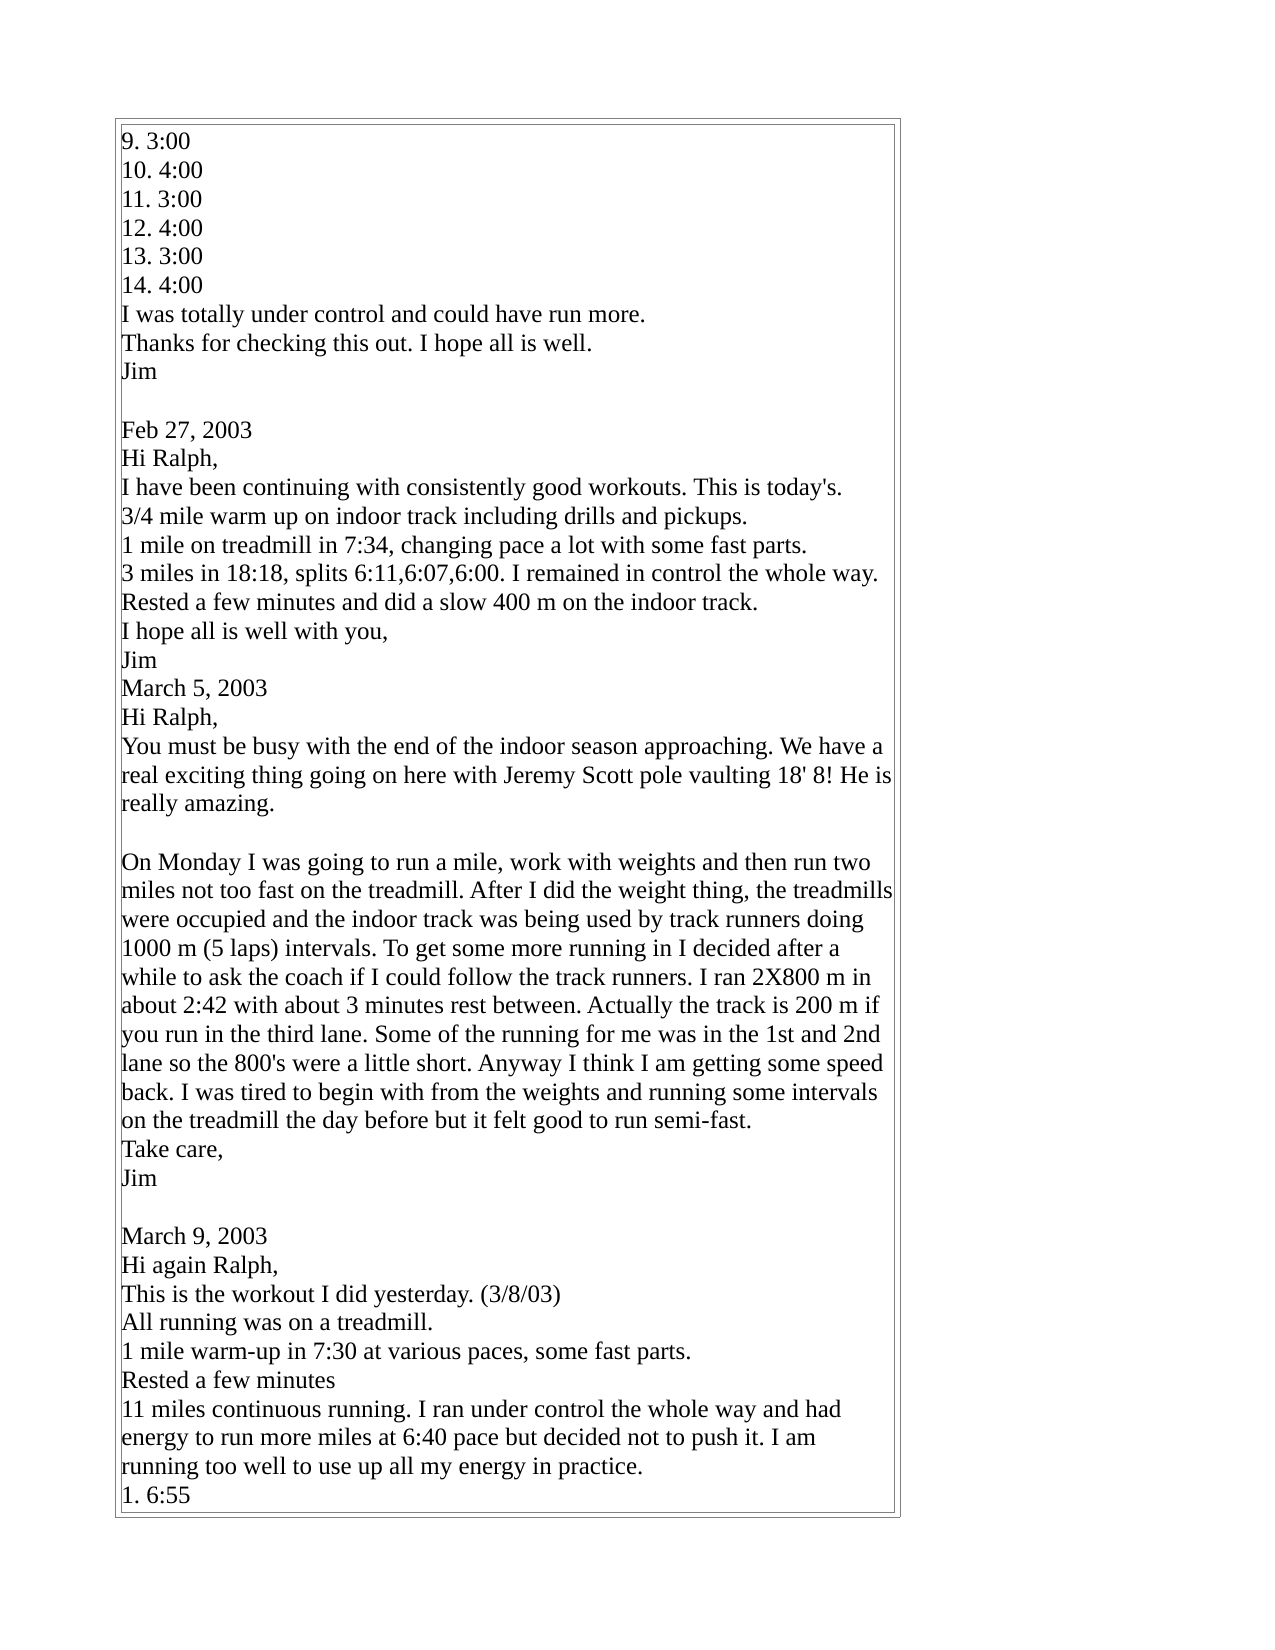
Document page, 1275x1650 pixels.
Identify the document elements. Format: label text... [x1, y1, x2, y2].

table_header 9. 3:00 10. 4:00 11. 3:00 12. 4:00 13. 3:00 14. 4:00 I was totally under control and could have run more. Thanks for checking this out. I hope all is well. Jim Feb 27, 2003 Hi Ralph, I have been continuing with consistently good workouts. This is today's. 3/4 mile warm up on indoor track including drills and pickups. 1 mile on treadmill in 7:34, changing pace a lot with some fast parts. 3 miles in 18:18, splits 6:11,6:07,6:00. I remained in control the whole way. Rested a few minutes and did a slow 400 m on the indoor track. I hope all is well with you, Jim March 5, 2003 Hi Ralph, You must be busy with the end of the indoor season approaching. We have a real exciting thing going on here with Jeremy Scott pole vaulting 18' 8! He is really amazing. On Monday I was going to run a mile, work with weights and then run two miles not too fast on the treadmill. After I did the weight thing, the treadmills were occupied and the indoor track was being used by track runners doing 1000 m (5 laps) intervals. To get some more running in I decided after a while to ask the coach if I could follow the track runners. I ran 2X800 m in about 2:42 with about 3 minutes rest between. Actually the track is 200 m if you run in the third lane. Some of the running for me was in the 1st and 2nd lane so the 800's were a little short. Anyway I think I am getting some speed back. I was tired to begin with from the weights and running some intervals on the treadmill the day before but it felt good to run semi-fast. Take care, Jim March 9, 2003 Hi again Ralph, This is the workout I did yesterday. (3/8/03) All running was on a treadmill. 1 mile warm-up in 7:30 at various paces, some fast parts. Rested a few minutes 11 miles continuous running. I ran under control the whole way and had energy to run more miles at 6:40 pace but decided not to push it. I am running too well to use up all my energy in practice. 1. 6:55 [118, 119, 897, 1512]
